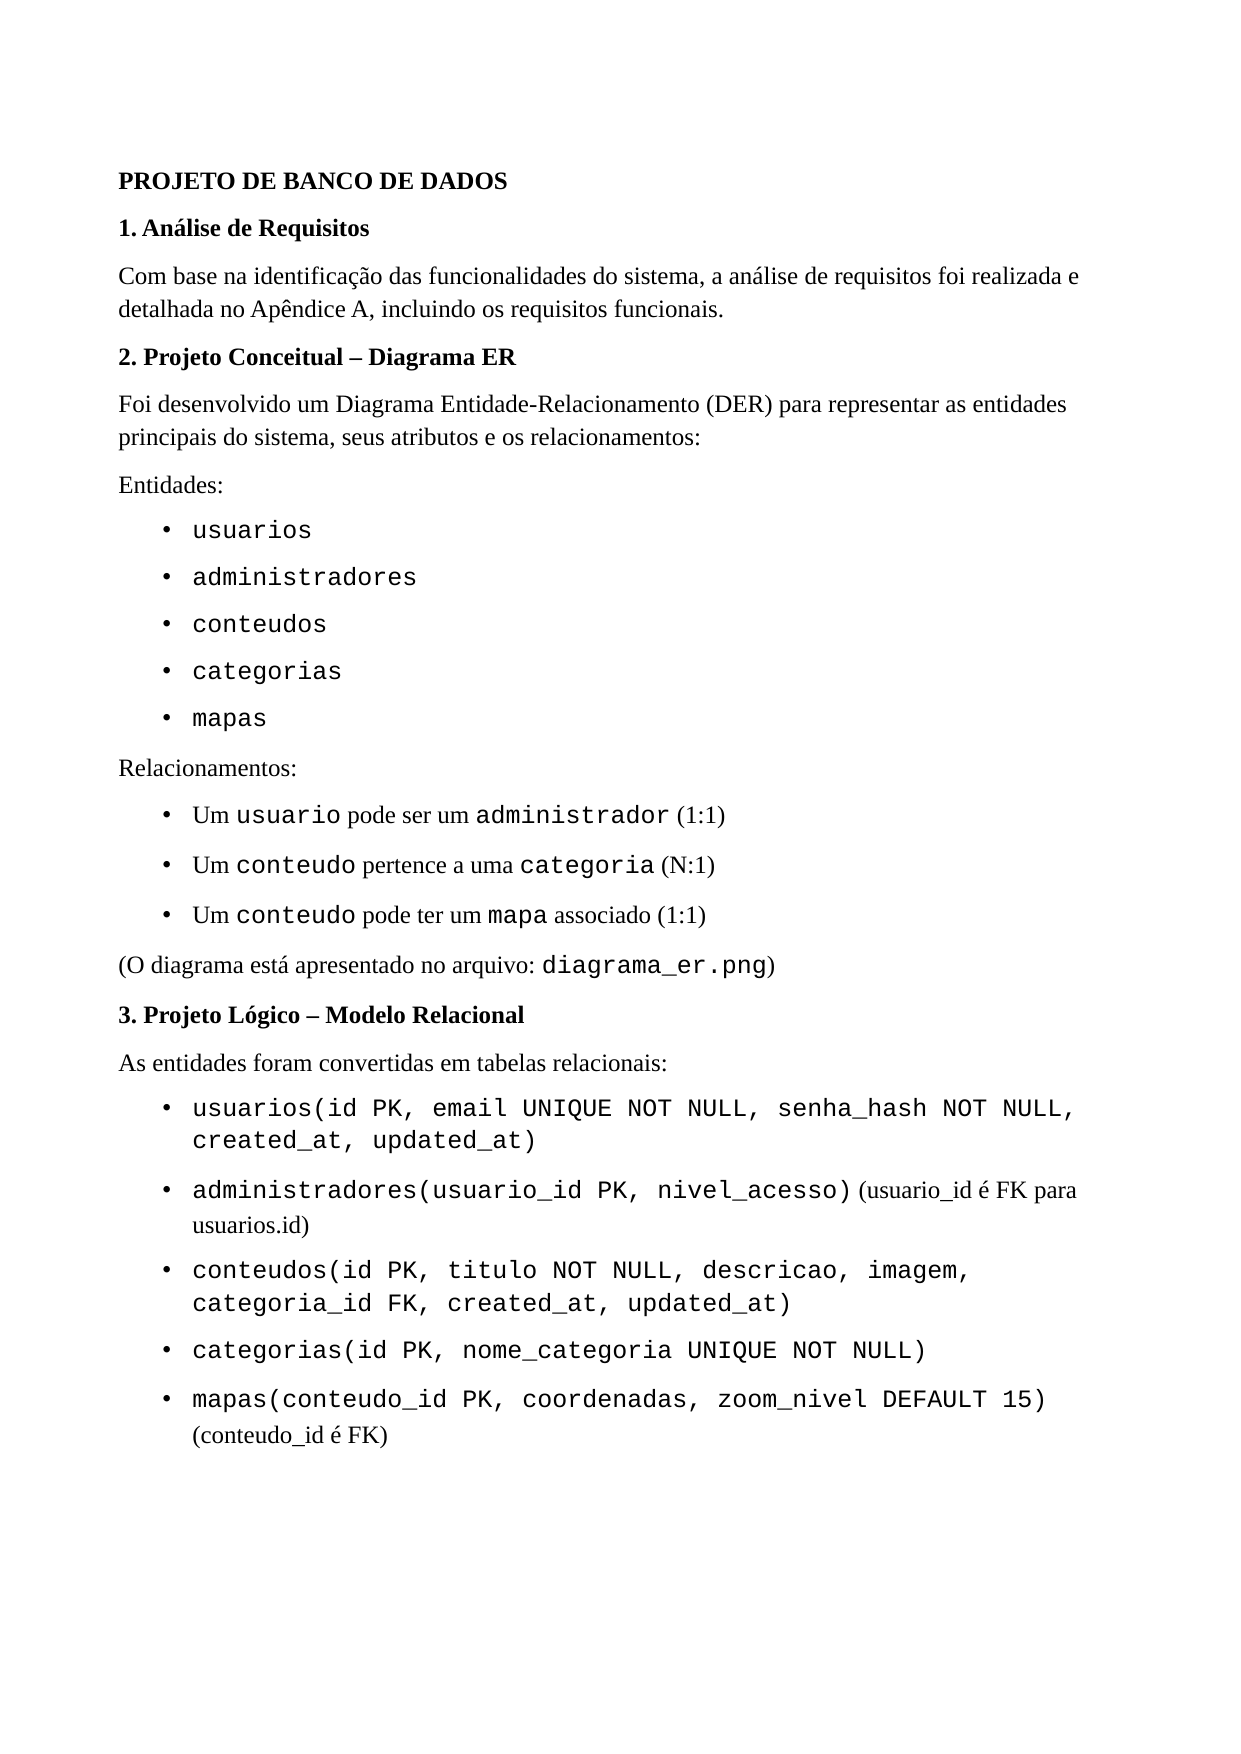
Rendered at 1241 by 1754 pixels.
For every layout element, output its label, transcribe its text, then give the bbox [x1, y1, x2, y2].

list conteudos [162, 612, 1122, 640]
text (O diagrama está apresentado no arquivo: diagrama_er.png) [118, 950, 1122, 981]
list conteudos(id PK, titulo NOT NULL, descricao, imagem, categoria_id FK, created_at, updated_at) [162, 1258, 1122, 1319]
list mapas [162, 706, 1122, 734]
list categorias(id PK, nome_categoria UNIQUE NOT NULL) [162, 1337, 1122, 1366]
text 2. Projeto Conceitual – Diagrama ER [118, 342, 1122, 370]
list usuarios [162, 517, 1122, 546]
list mapas(conteudo_id PK, coordenadas, zoom_nivel DEFAULT 15) (conteudo_id é FK) [162, 1384, 1122, 1448]
list Um usuario pode ser um administrador (1:1) [162, 800, 1122, 831]
list categorias [162, 659, 1122, 687]
list Um conteudo pode ter um mapa associado (1:1) [162, 900, 1122, 931]
text As entidades foram convertidas em tabelas relacionais: [118, 1048, 1122, 1077]
list administradores [162, 564, 1122, 593]
list usuarios(id PK, email UNIQUE NOT NULL, senha_hash NOT NULL, created_at, updated_at) [162, 1096, 1122, 1156]
text Relacionamentos: [118, 753, 1122, 782]
text 1. Análise de Requisitos [118, 213, 1122, 242]
list Um conteudo pertence a uma categoria (N:1) [162, 850, 1122, 881]
text Foi desenvolvido um Diagrama Entidade-Relacionamento (DER) para representar as entidades principais do sistema, seus atributos e os relacionamentos: [118, 389, 1122, 451]
text Entidades: [118, 470, 1122, 498]
list administradores(usuario_id PK, nivel_acesso) (usuario_id é FK para usuarios.id) [162, 1175, 1122, 1239]
text Com base na identificação das funcionalidades do sistema, a análise de requisitos foi realizada e detalhada no Apêndice A, incluindo os requisitos funcionais. [118, 261, 1122, 323]
text 3. Projeto Lógico – Modelo Relacional [118, 1000, 1122, 1029]
text PROJETO DE BANCO DE DADOS [118, 166, 1122, 194]
